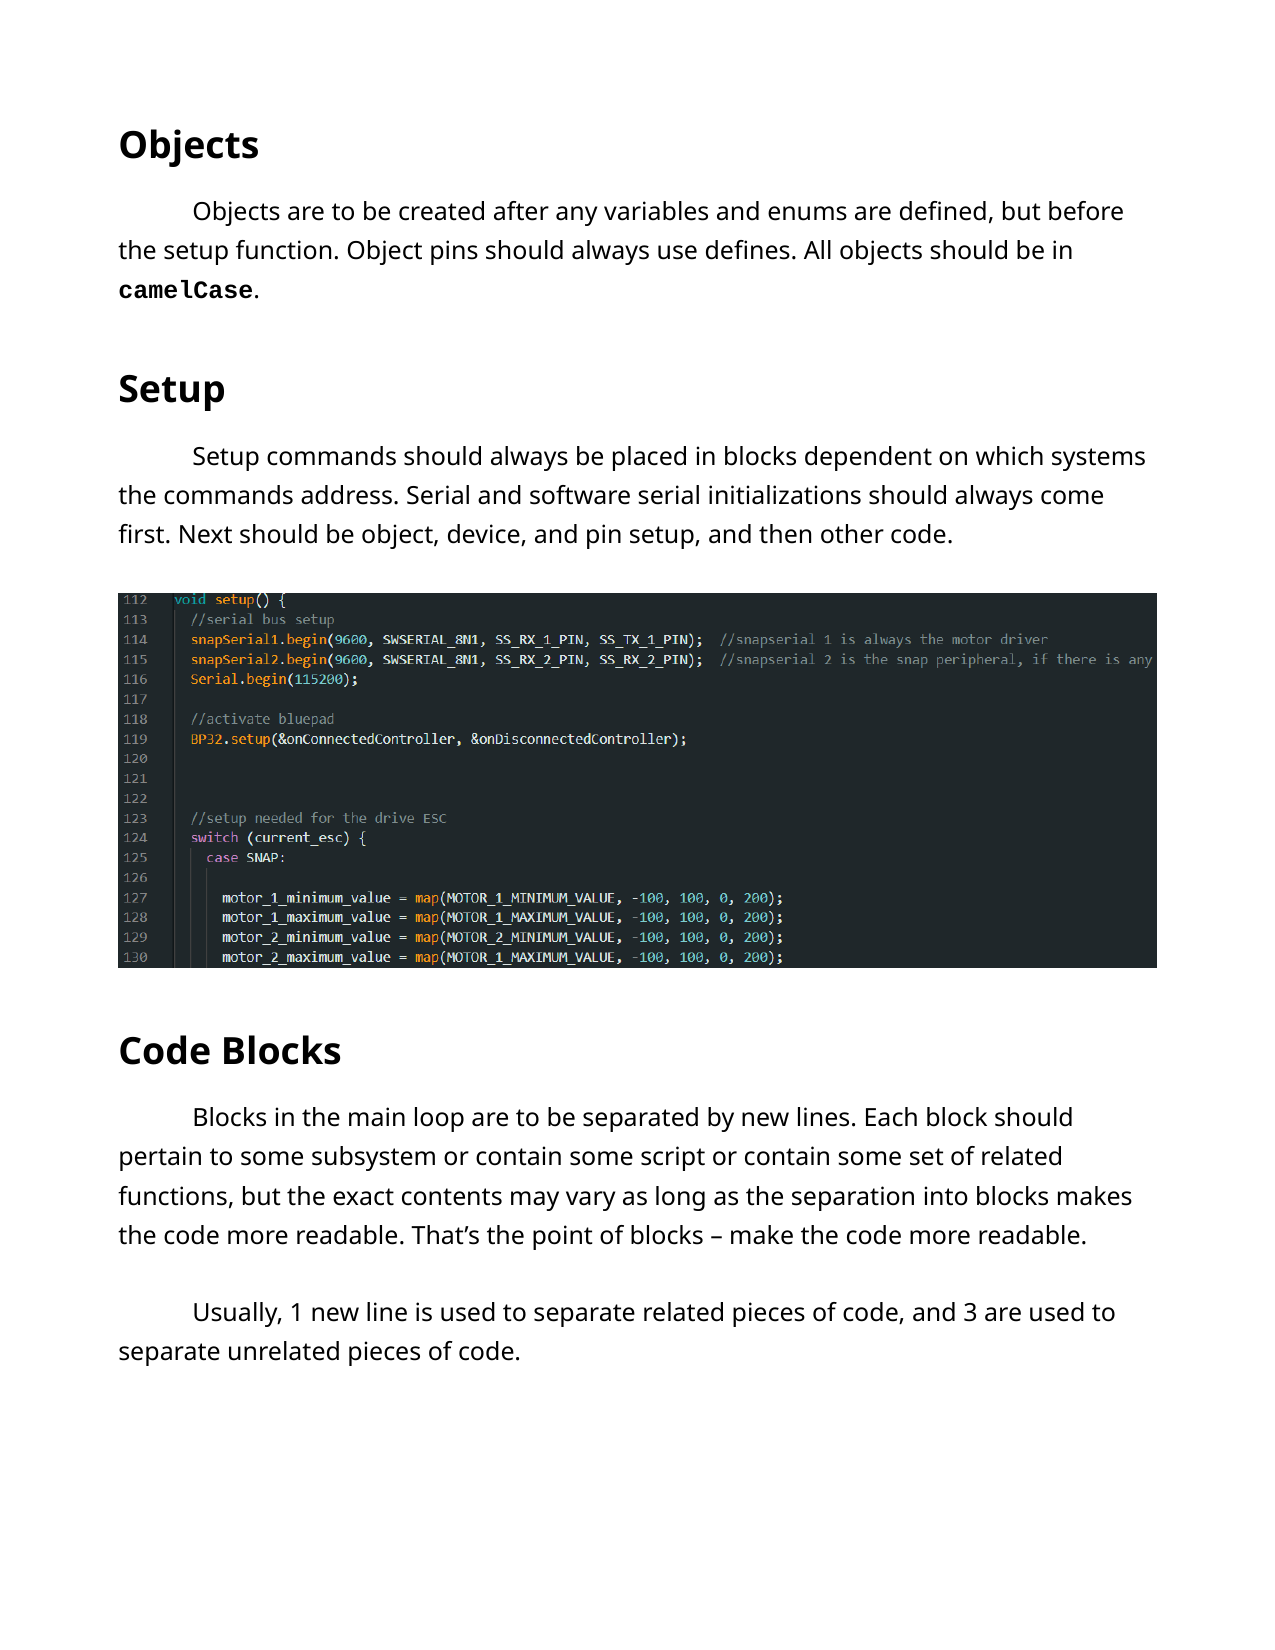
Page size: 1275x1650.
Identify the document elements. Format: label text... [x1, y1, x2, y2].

text Blocks in the main loop are to be separated by new lines. Each block should pertain to some subsystem or contain some script or contain some set of related functions, but the exact contents may vary as long as the separation into blocks makes the code more readable. That’s the point of blocks – make the code more readable. [118, 1100, 1157, 1251]
text Objects are to be created after any variables and enums are defined, but before the setup function. Object pins should always use defines. All objects should be in camelCase. [118, 193, 1157, 306]
subtitle Objects [118, 118, 1157, 169]
picture [118, 593, 1157, 968]
subtitle Code Blocks [118, 1024, 1157, 1076]
subtitle Setup [118, 363, 1157, 414]
text Usually, 1 new line is used to separate related pieces of code, and 3 are used to separate unrelated pieces of code. [118, 1295, 1157, 1368]
text Setup commands should always be placed in blocks dependent on which systems the commands address. Serial and software serial initializations should always come first. Next should be object, device, and pin setup, and then other code. [118, 438, 1157, 551]
